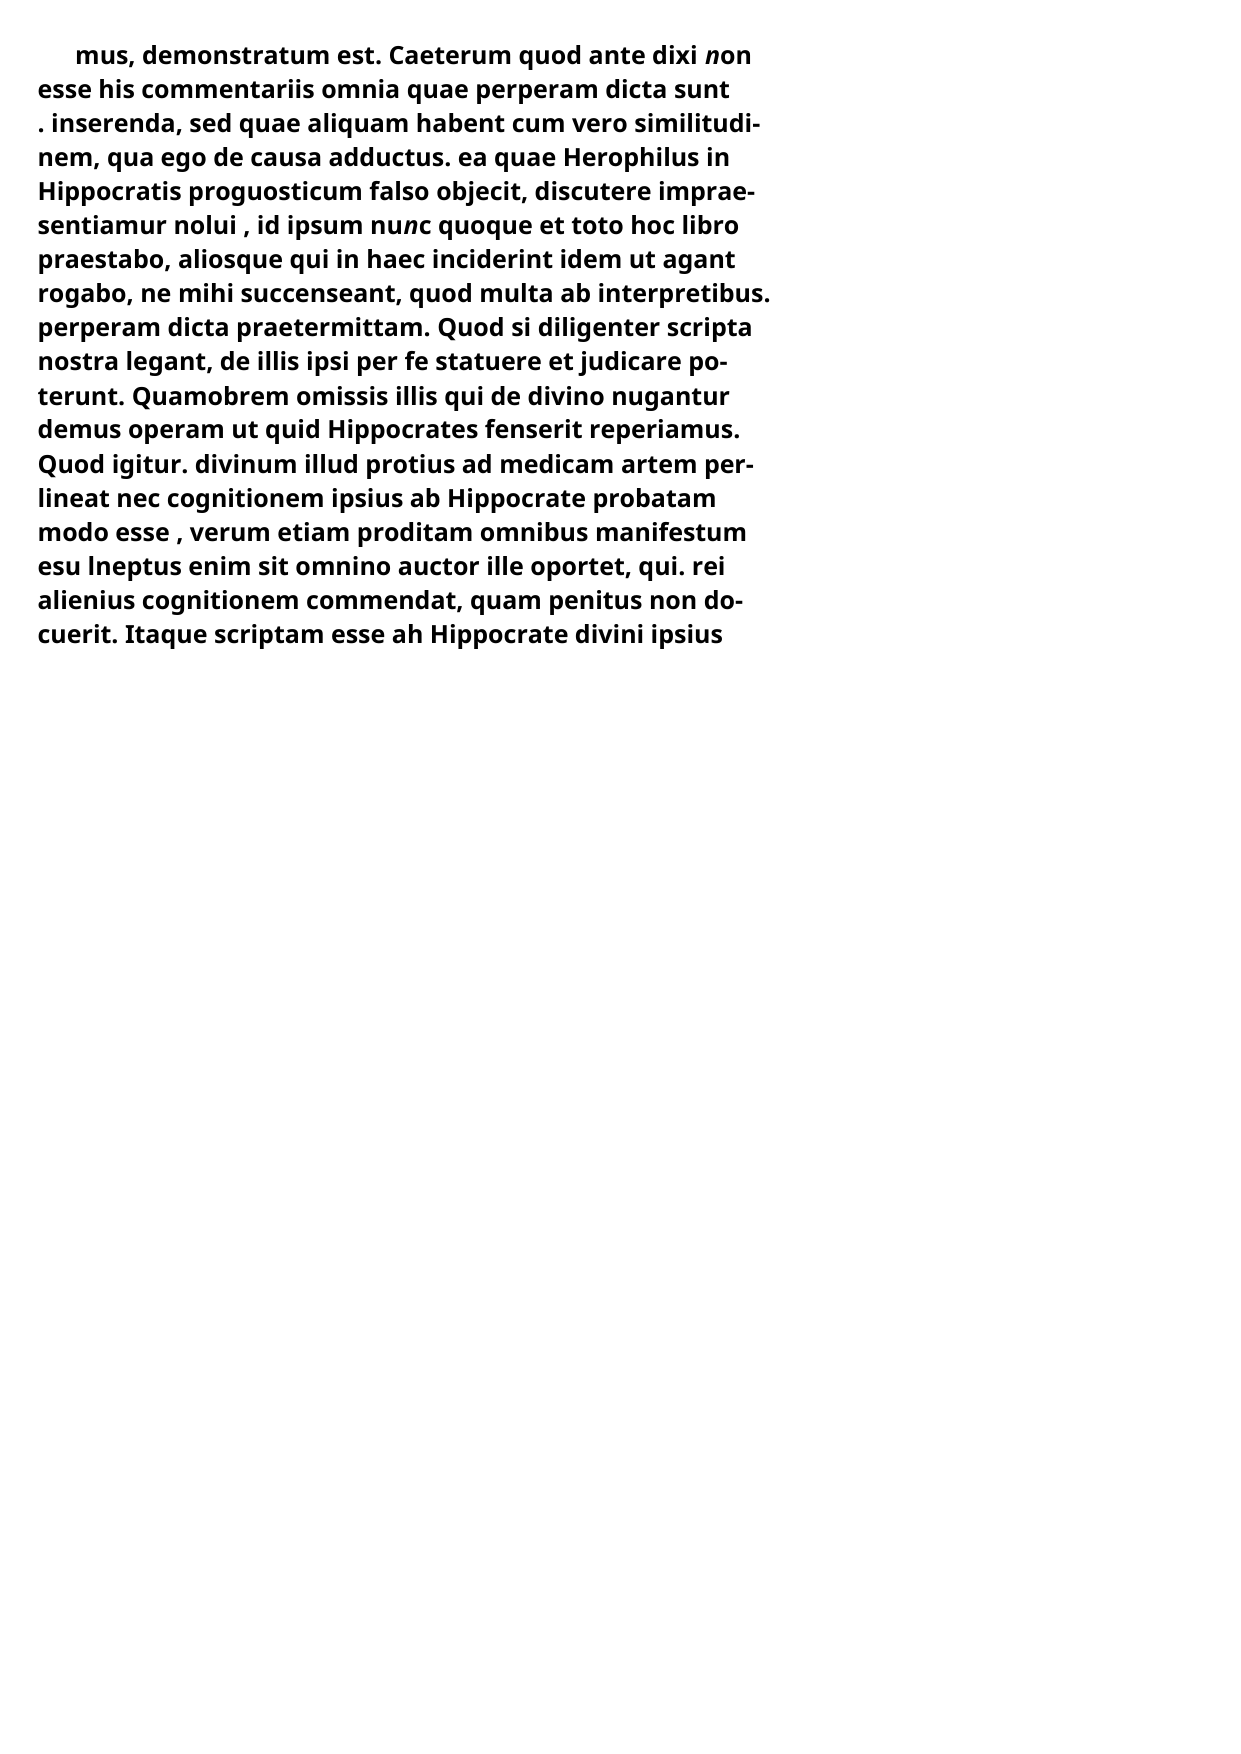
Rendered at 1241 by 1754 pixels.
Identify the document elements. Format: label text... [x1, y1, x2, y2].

text mus, demonstratum est. Caeterum quod ante dixi non esse his commentariis omnia quae perperam dicta sunt . inserenda, sed quae aliquam habent cum vero similitudi- nem, qua ego de causa adductus. ea quae Herophilus in Hippocratis proguosticum falso objecit, discutere imprae- sentiamur nolui , id ipsum nunc quoque et toto hoc libro praestabo, aliosque qui in haec inciderint idem ut agant rogabo, ne mihi succenseant, quod multa ab interpretibus. perperam dicta praetermittam. Quod si diligenter scripta nostra legant, de illis ipsi per fe statuere et judicare po- terunt. Quamobrem omissis illis qui de divino nugantur demus operam ut quid Hippocrates fenserit reperiamus. Quod igitur. divinum illud protius ad medicam artem per- lineat nec cognitionem ipsius ab Hippocrate probatam modo esse , verum etiam proditam omnibus manifestum esu lneptus enim sit omnino auctor ille oportet, qui. rei alienius cognitionem commendat, quam penitus non do- cuerit. Itaque scriptam esse ah Hippocrate divini ipsius [37, 37, 1203, 651]
